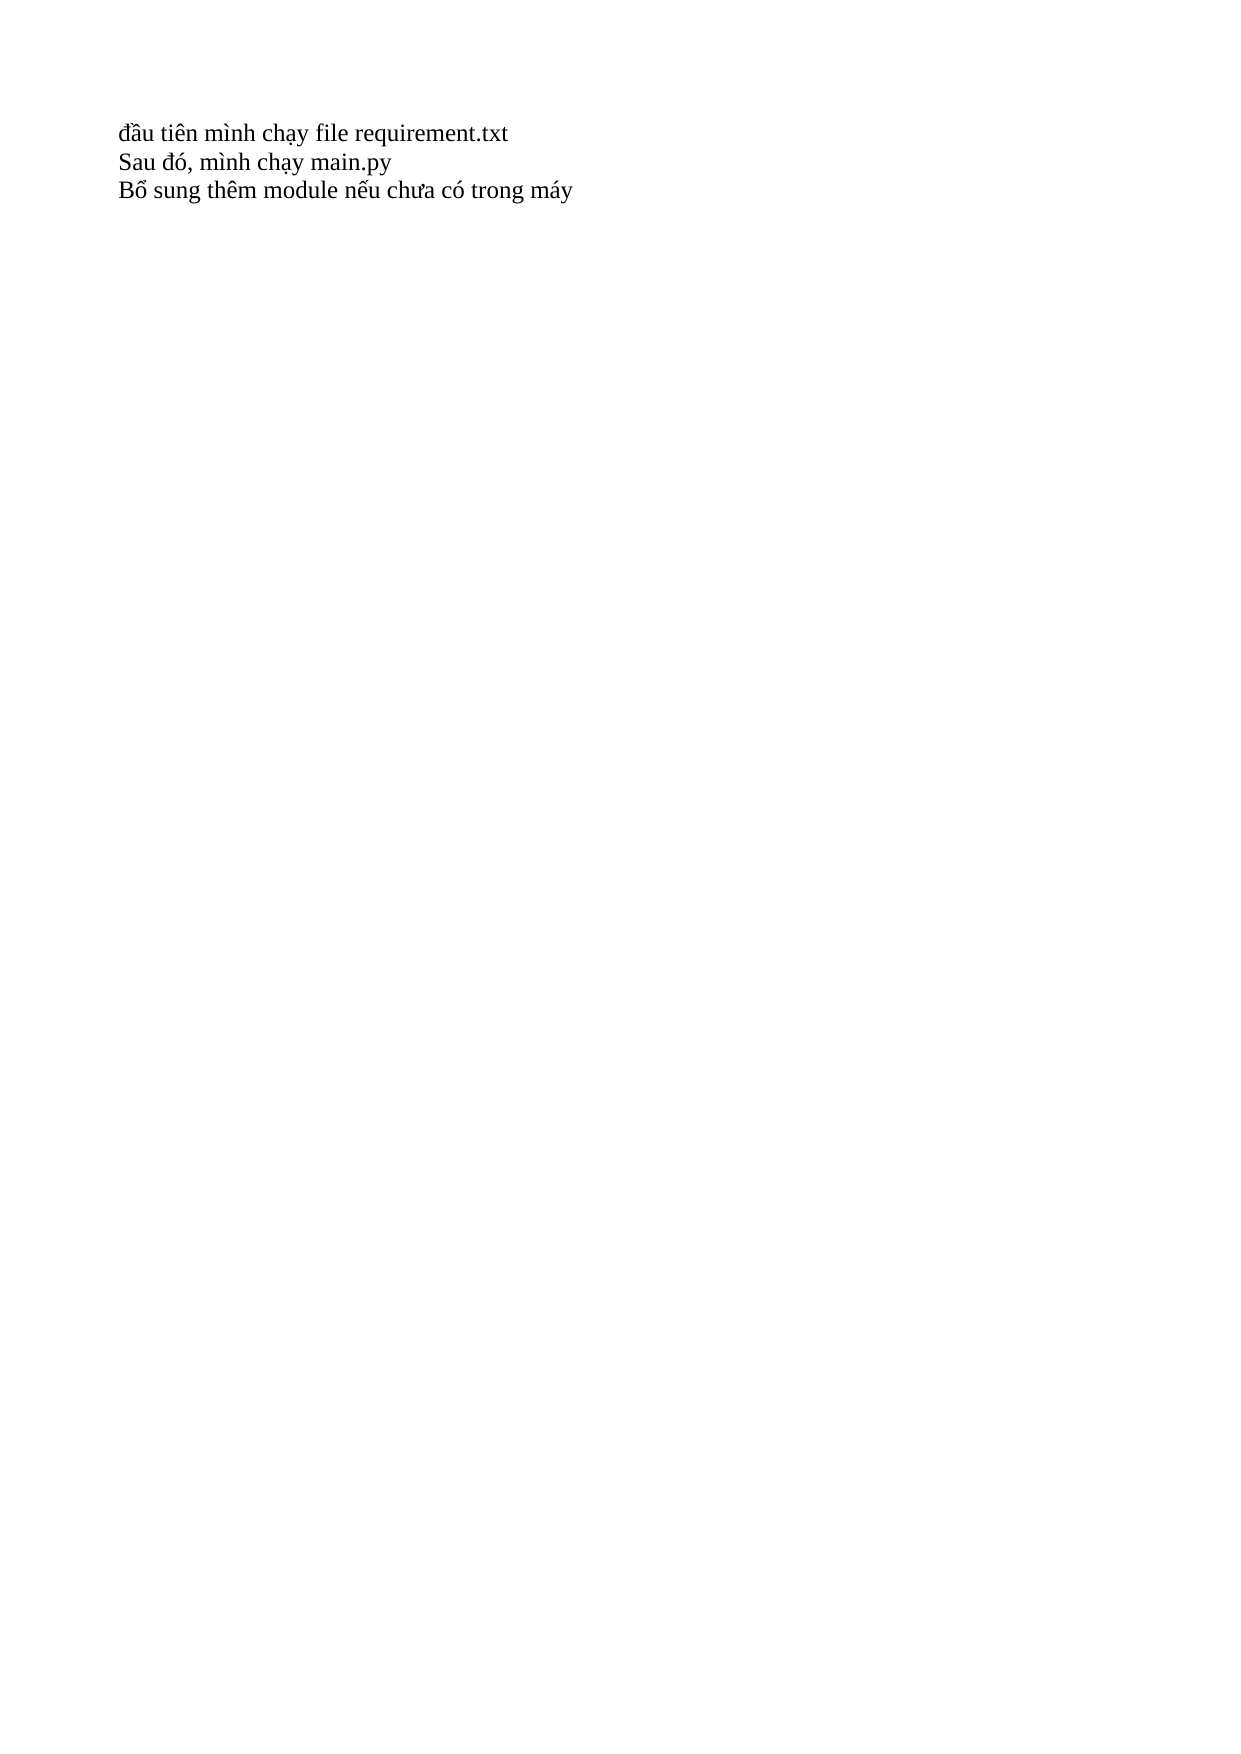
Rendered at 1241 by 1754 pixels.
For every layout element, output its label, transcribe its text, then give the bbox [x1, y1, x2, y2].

text đầu tiên mình chạy file requirement.txt [118, 118, 1122, 147]
text Sau đó, mình chạy main.py [118, 147, 1122, 176]
text Bổ sung thêm module nếu chưa có trong máy [118, 176, 1122, 204]
